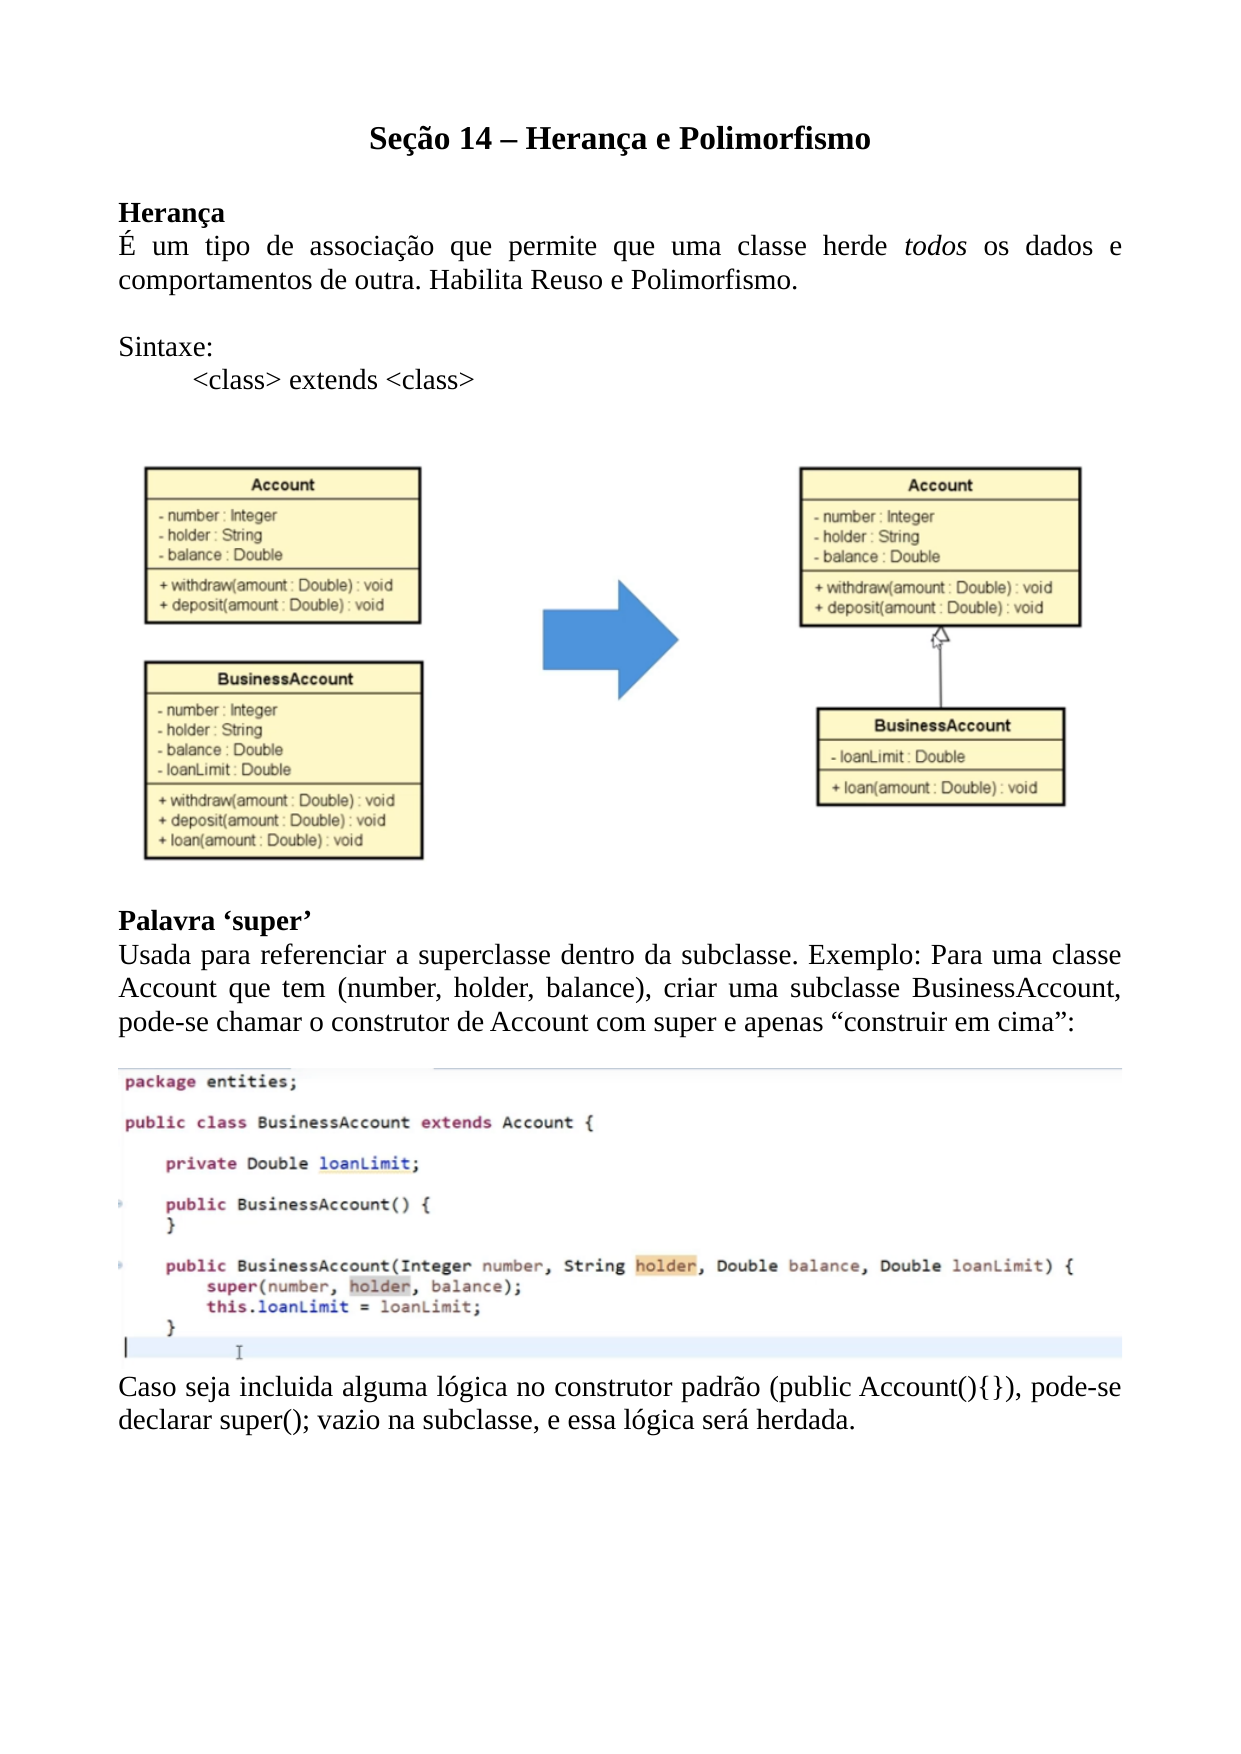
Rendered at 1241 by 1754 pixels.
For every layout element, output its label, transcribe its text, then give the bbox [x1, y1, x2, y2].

picture [118, 431, 1123, 870]
text <class> extends <class> [118, 362, 1122, 396]
text Herança [118, 195, 1122, 228]
text Sintaxe: [118, 329, 1122, 362]
text É um tipo de associação que permite que uma classe herde todos os dados e comportamentos de outra. Habilita Reuso e Polimorfismo. [118, 228, 1122, 295]
picture [118, 1068, 1123, 1369]
text [118, 1038, 1122, 1068]
text Seção 14 – Herança e Polimorfismo [118, 118, 1122, 156]
text Caso seja incluida alguma lógica no construtor padrão (public Account(){}), pode-se declarar super(); vazio na subclasse, e essa lógica será herdada. [118, 1369, 1122, 1436]
text Usada para referenciar a superclasse dentro da subclasse. Exemplo: Para uma classe Account que tem (number, holder, balance), criar uma subclasse BusinessAccount, pode-se chamar o construtor de Account com super e apenas “construir em cima”: [118, 937, 1122, 1038]
text Palavra ‘super’ [118, 903, 1122, 937]
